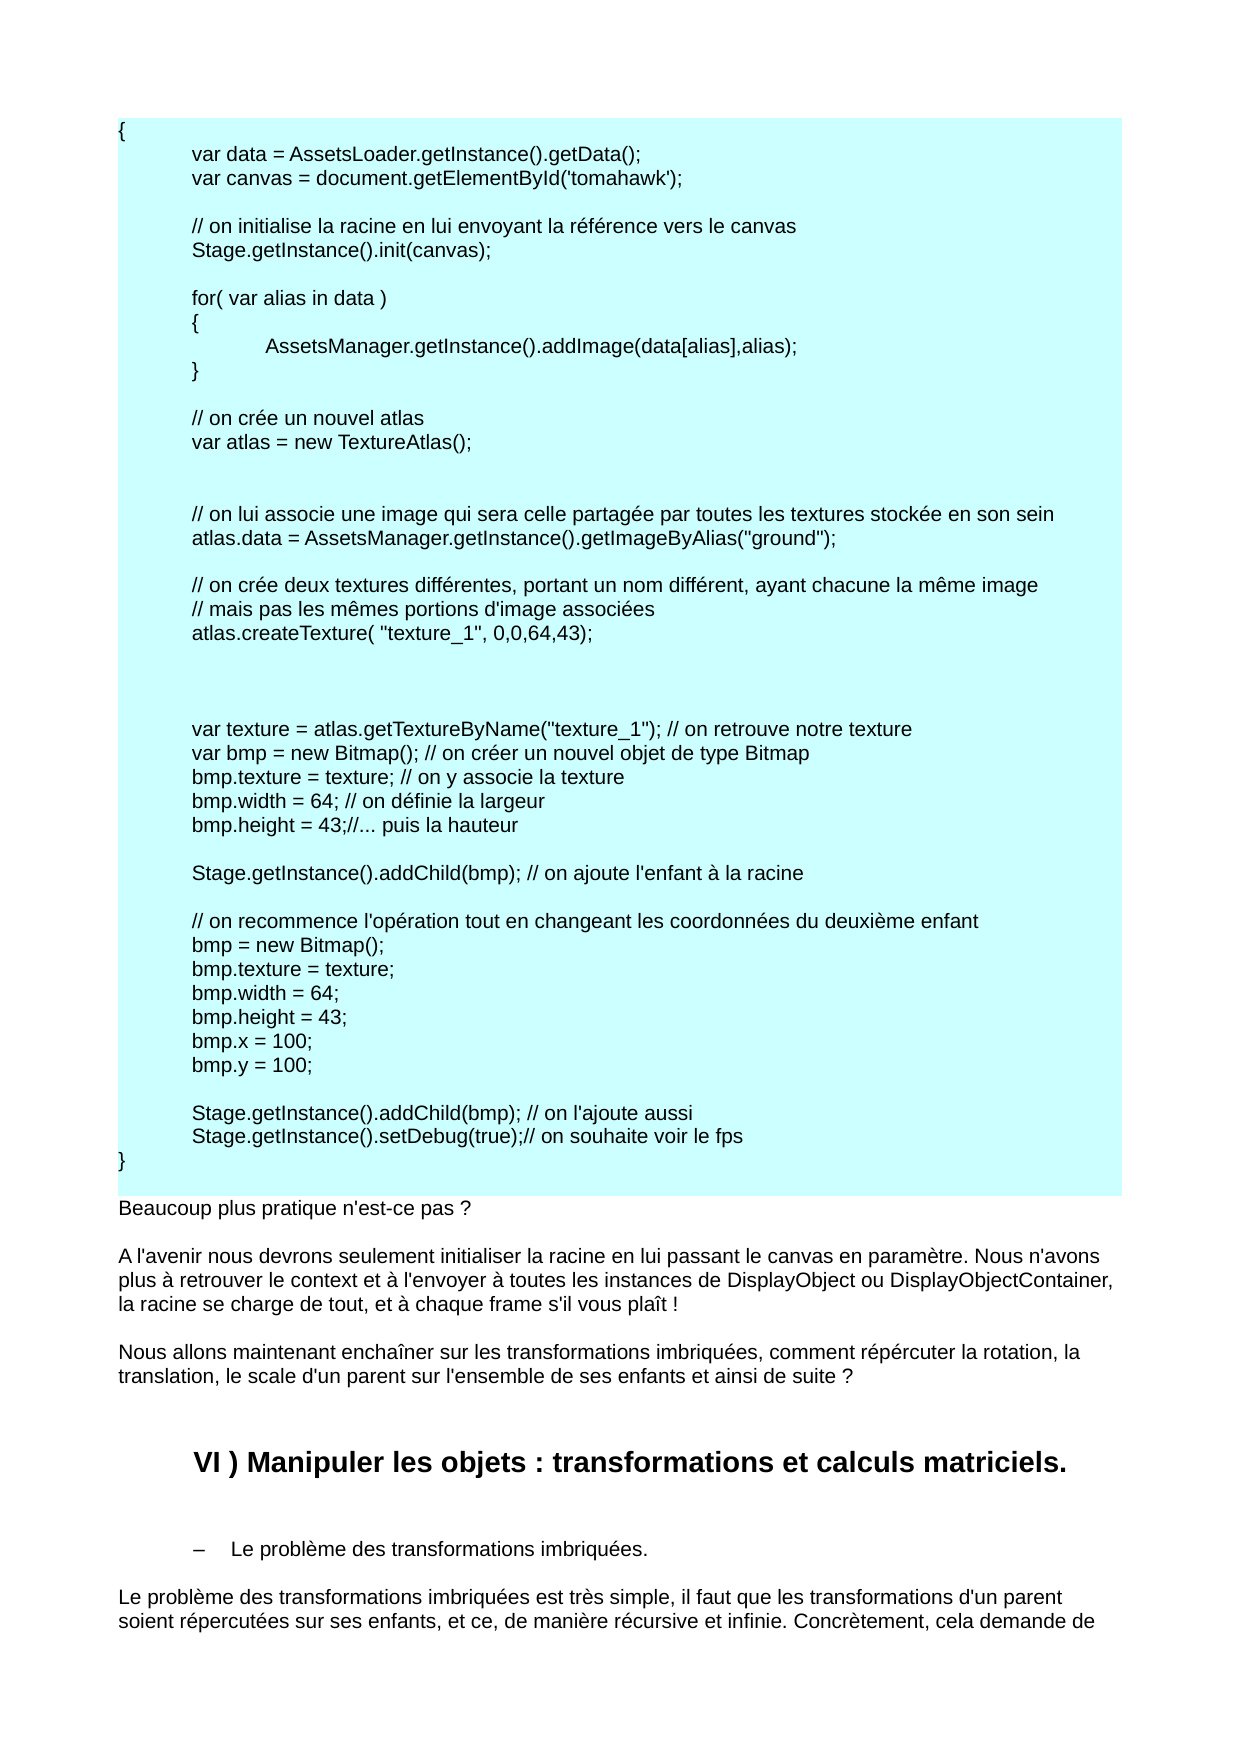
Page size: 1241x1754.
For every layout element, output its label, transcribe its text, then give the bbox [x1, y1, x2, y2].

text for( var alias in data ) [118, 286, 1122, 310]
text // on crée deux textures différentes, portant un nom différent, ayant chacune la même image [118, 573, 1122, 597]
text Stage.getInstance().addChild(bmp); // on ajoute l'enfant à la racine [118, 861, 1122, 885]
text var atlas = new TextureAtlas(); [118, 429, 1122, 453]
text var bmp = new Bitmap(); // on créer un nouvel objet de type Bitmap [118, 741, 1122, 765]
text bmp.texture = texture; [118, 957, 1122, 981]
text bmp.texture = texture; // on y associe la texture [118, 765, 1122, 789]
text bmp.x = 100; [118, 1028, 1122, 1052]
text } [118, 1148, 1122, 1172]
text } [118, 358, 1122, 382]
text bmp.width = 64; [118, 981, 1122, 1004]
text Stage.getInstance().setDebug(true);// on souhaite voir le fps [118, 1124, 1122, 1148]
text bmp = new Bitmap(); [118, 933, 1122, 957]
text Le problème des transformations imbriquées est très simple, il faut que les transformations d'un parent soient répercutées sur ses enfants, et ce, de manière récursive et infinie. Concrètement, cela demande de [118, 1584, 1122, 1632]
text var texture = atlas.getTextureByName("texture_1"); // on retrouve notre texture [118, 717, 1122, 741]
text atlas.data = AssetsManager.getInstance().getImageByAlias("ground"); [118, 525, 1122, 549]
list Le problème des transformations imbriquées. [193, 1536, 1122, 1561]
text // mais pas les mêmes portions d'image associées [118, 597, 1122, 621]
text Stage.getInstance().addChild(bmp); // on l'ajoute aussi [118, 1100, 1122, 1124]
text // on recommence l'opération tout en changeant les coordonnées du deuxième enfant [118, 909, 1122, 933]
text { [118, 310, 1122, 334]
text bmp.y = 100; [118, 1052, 1122, 1076]
text var canvas = document.getElementById('tomahawk'); [118, 166, 1122, 190]
text A l'avenir nous devrons seulement initialiser la racine en lui passant le canvas en paramètre. Nous n'avons plus à retrouver le context et à l'envoyer à toutes les instances de DisplayObject ou DisplayObjectContainer, la racine se charge de tout, et à chaque frame s'il vous plaît ! [118, 1244, 1122, 1316]
text atlas.createTexture( "texture_1", 0,0,64,43); [118, 621, 1122, 645]
text // on initialise la racine en lui envoyant la référence vers le canvas [118, 214, 1122, 238]
text bmp.height = 43;//... puis la hauteur [118, 813, 1122, 837]
text AssetsManager.getInstance().addImage(data[alias],alias); [118, 334, 1122, 358]
text Stage.getInstance().init(canvas); [118, 238, 1122, 262]
text var data = AssetsLoader.getInstance().getData(); [118, 142, 1122, 166]
text Beaucoup plus pratique n'est-ce pas ? [118, 1196, 1122, 1220]
text Nous allons maintenant enchaîner sur les transformations imbriquées, comment répércuter la rotation, la translation, le scale d'un parent sur l'ensemble de ses enfants et ainsi de suite ? [118, 1340, 1122, 1388]
text // on crée un nouvel atlas [118, 406, 1122, 429]
text // on lui associe une image qui sera celle partagée par toutes les textures stockée en son sein [118, 501, 1122, 525]
text bmp.width = 64; // on définie la largeur [118, 789, 1122, 813]
list VI ) Manipuler les objets : transformations et calculs matriciels. [156, 1445, 1122, 1479]
text { [118, 118, 1122, 142]
text bmp.height = 43; [118, 1004, 1122, 1028]
